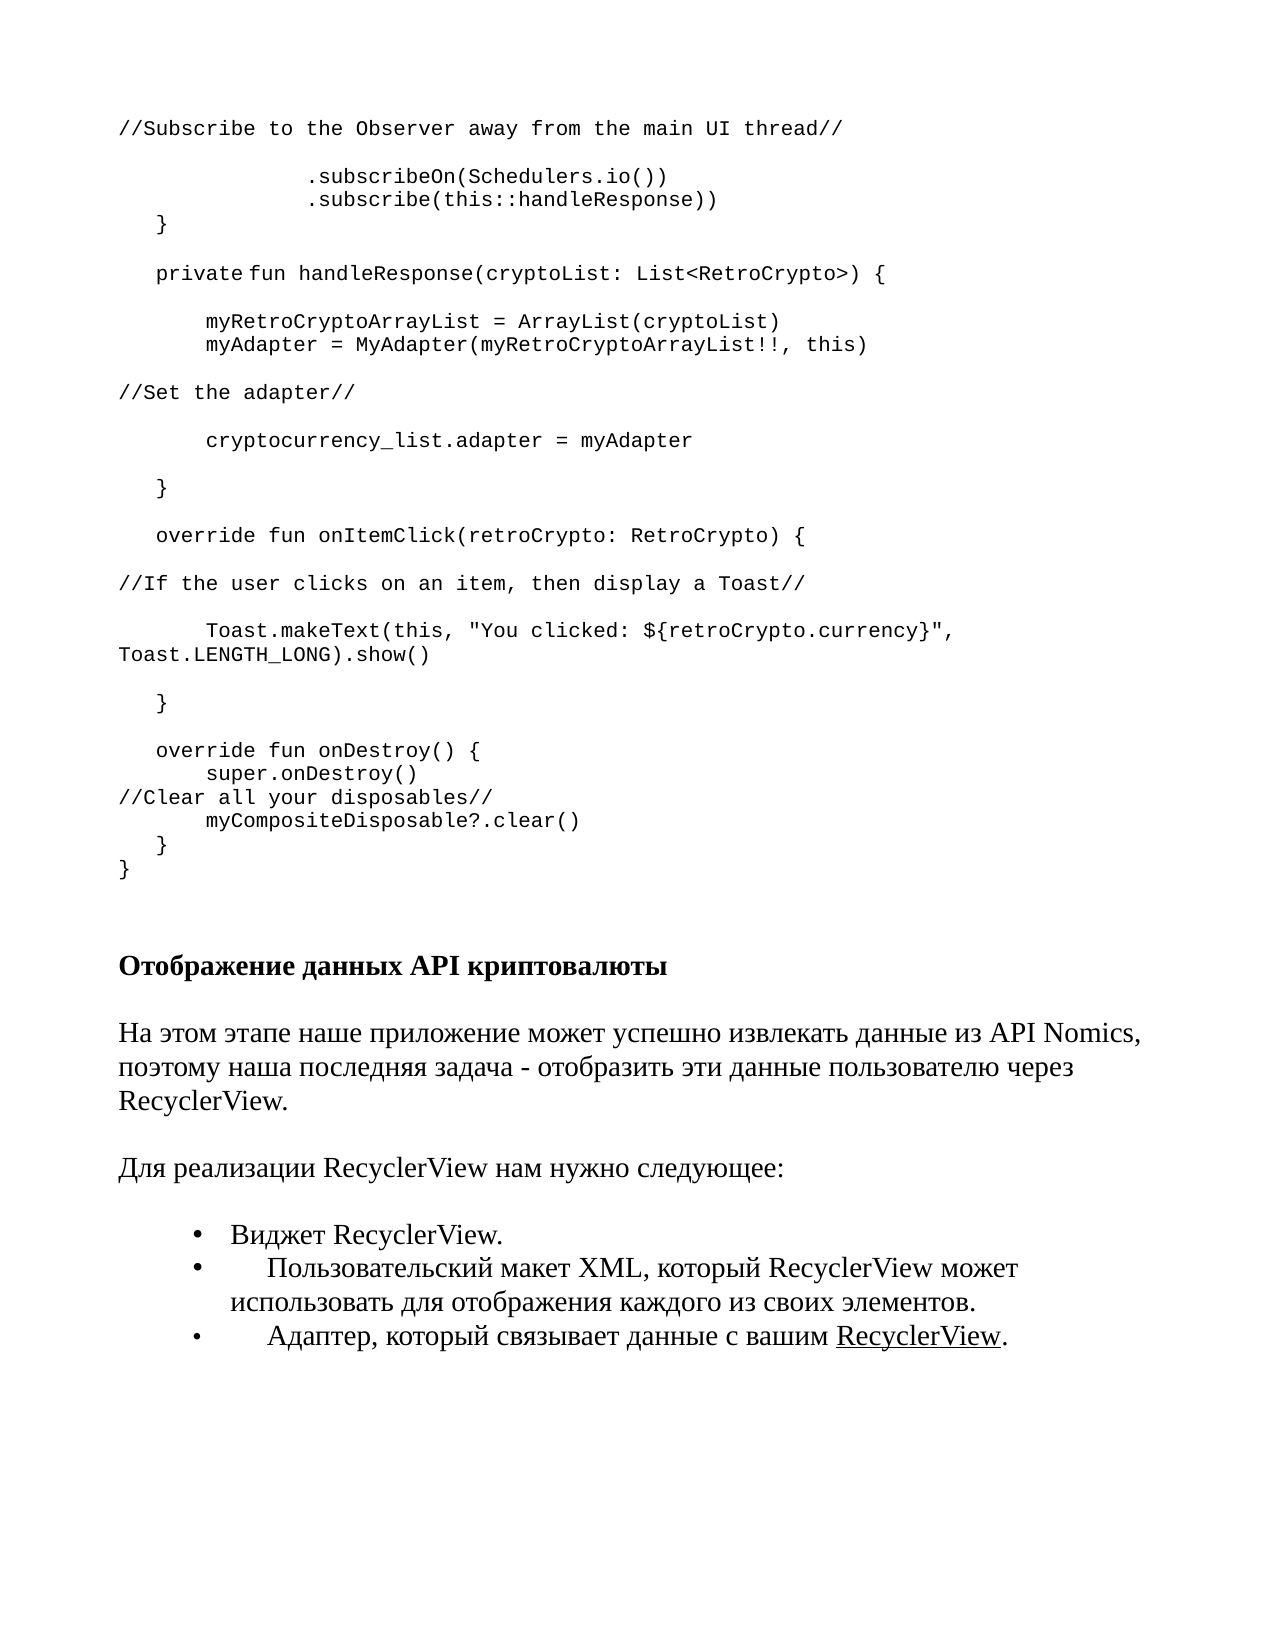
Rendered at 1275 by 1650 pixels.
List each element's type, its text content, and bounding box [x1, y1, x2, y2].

text super.onDestroy() [118, 763, 1157, 787]
text Отображение данных API криптовалюты [118, 948, 1157, 982]
text myAdapter = MyAdapter(myRetroCryptoArrayList!!, this) [118, 334, 1157, 358]
text private fun handleResponse(cryptoList: List<RetroCrypto>) { [118, 261, 1157, 287]
text На этом этапе наше приложение может успешно извлекать данные из API Nomics, поэтому наша последняя задача - отобразить эти данные пользователю через RecyclerView. [118, 1016, 1157, 1116]
text myCompositeDisposable?.clear() [118, 811, 1157, 834]
list Адаптер, который связывает данные с вашим RecyclerView. [193, 1318, 1157, 1351]
text Для реализации RecyclerView нам нужно следующее: [118, 1150, 1157, 1183]
text //Clear all your disposables// [118, 787, 1157, 811]
text .subscribe(this::handleResponse)) [118, 189, 1157, 213]
text } [118, 213, 1157, 237]
text Toast.makeText(this, "You clicked: ${retroCrypto.currency}", Toast.LENGTH_LONG).show() [118, 621, 1157, 668]
text } [118, 834, 1157, 858]
text } [118, 477, 1157, 501]
list Виджет RecyclerView. [193, 1217, 1157, 1251]
text //Subscribe to the Observer away from the main UI thread// [118, 118, 1157, 142]
text override fun onDestroy() { [118, 739, 1157, 763]
text myRetroCryptoArrayList = ArrayList(cryptoList) [118, 311, 1157, 334]
text //Set the adapter// [118, 382, 1157, 406]
list Пользовательский макет XML, который RecyclerView может использовать для отображения каждого из своих элементов. [193, 1251, 1157, 1318]
text override fun onItemClick(retroCrypto: RetroCrypto) { [118, 525, 1157, 549]
text cryptocurrency_list.adapter = myAdapter [118, 430, 1157, 453]
text .subscribeOn(Schedulers.io()) [118, 166, 1157, 189]
text } [118, 858, 1157, 881]
text } [118, 692, 1157, 716]
text //If the user clicks on an item, then display a Toast// [118, 573, 1157, 596]
